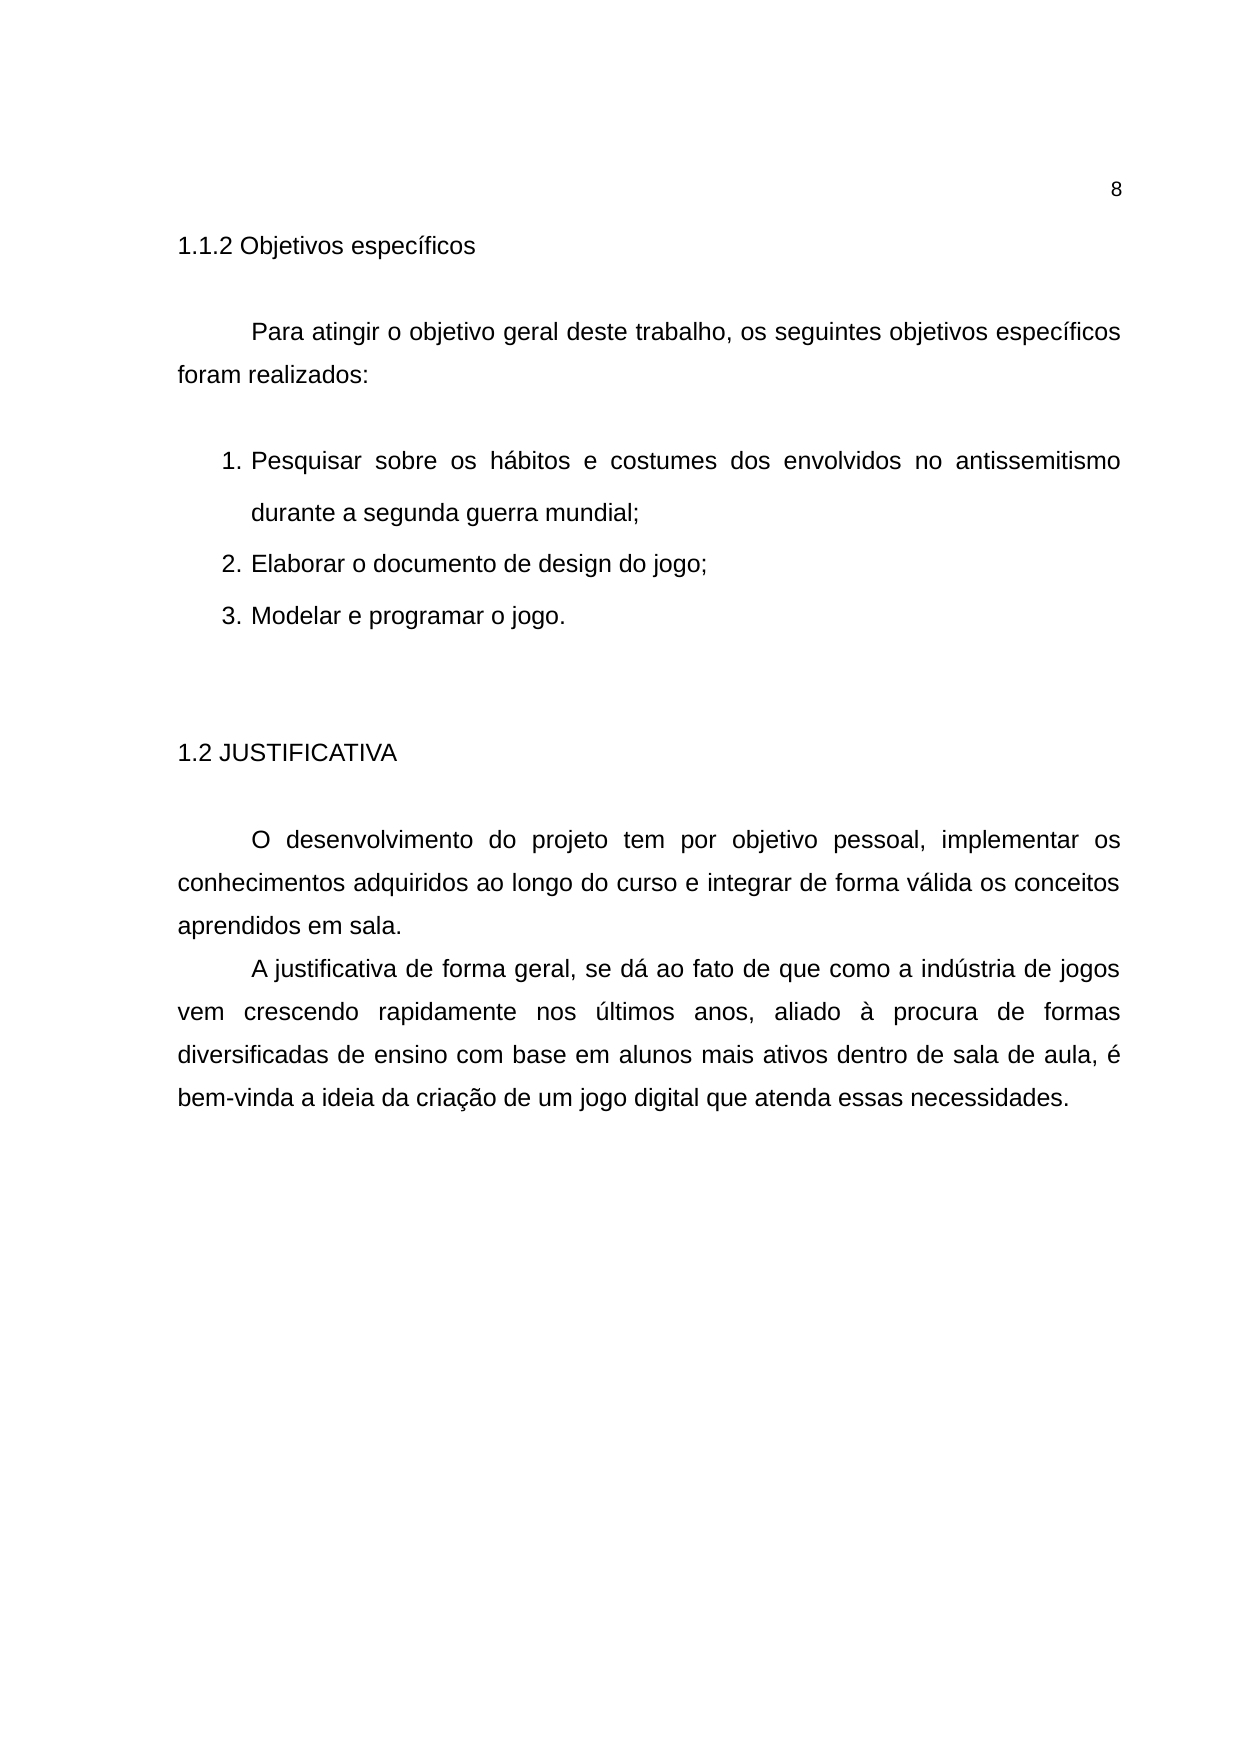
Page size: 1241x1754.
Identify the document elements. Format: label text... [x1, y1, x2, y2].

list Elaborar o documento de design do jogo; [221, 549, 1122, 578]
text A justificativa de forma geral, se dá ao fato de que como a indústria de jogos vem crescendo rapidamente nos últimos anos, aliado à procura de formas diversificadas de ensino com base em alunos mais ativos dentro de sala de aula, é bem-vinda a ideia da criação de um jogo digital que atenda essas necessidades. [177, 954, 1122, 1112]
list Modelar e programar o jogo. [221, 601, 1122, 629]
list Pesquisar sobre os hábitos e costumes dos envolvidos no antissemitismo durante a segunda guerra mundial; [221, 446, 1122, 526]
text O desenvolvimento do projeto tem por objetivo pessoal, implementar os conhecimentos adquiridos ao longo do curso e integrar de forma válida os conceitos aprendidos em sala. [177, 824, 1122, 939]
subtitle 1.2 Justificativa [177, 738, 1122, 767]
text Para atingir o objetivo geral deste trabalho, os seguintes objetivos específicos foram realizados: [177, 317, 1122, 389]
subtitle 1.1.2 Objetivos específicos [177, 231, 1122, 259]
